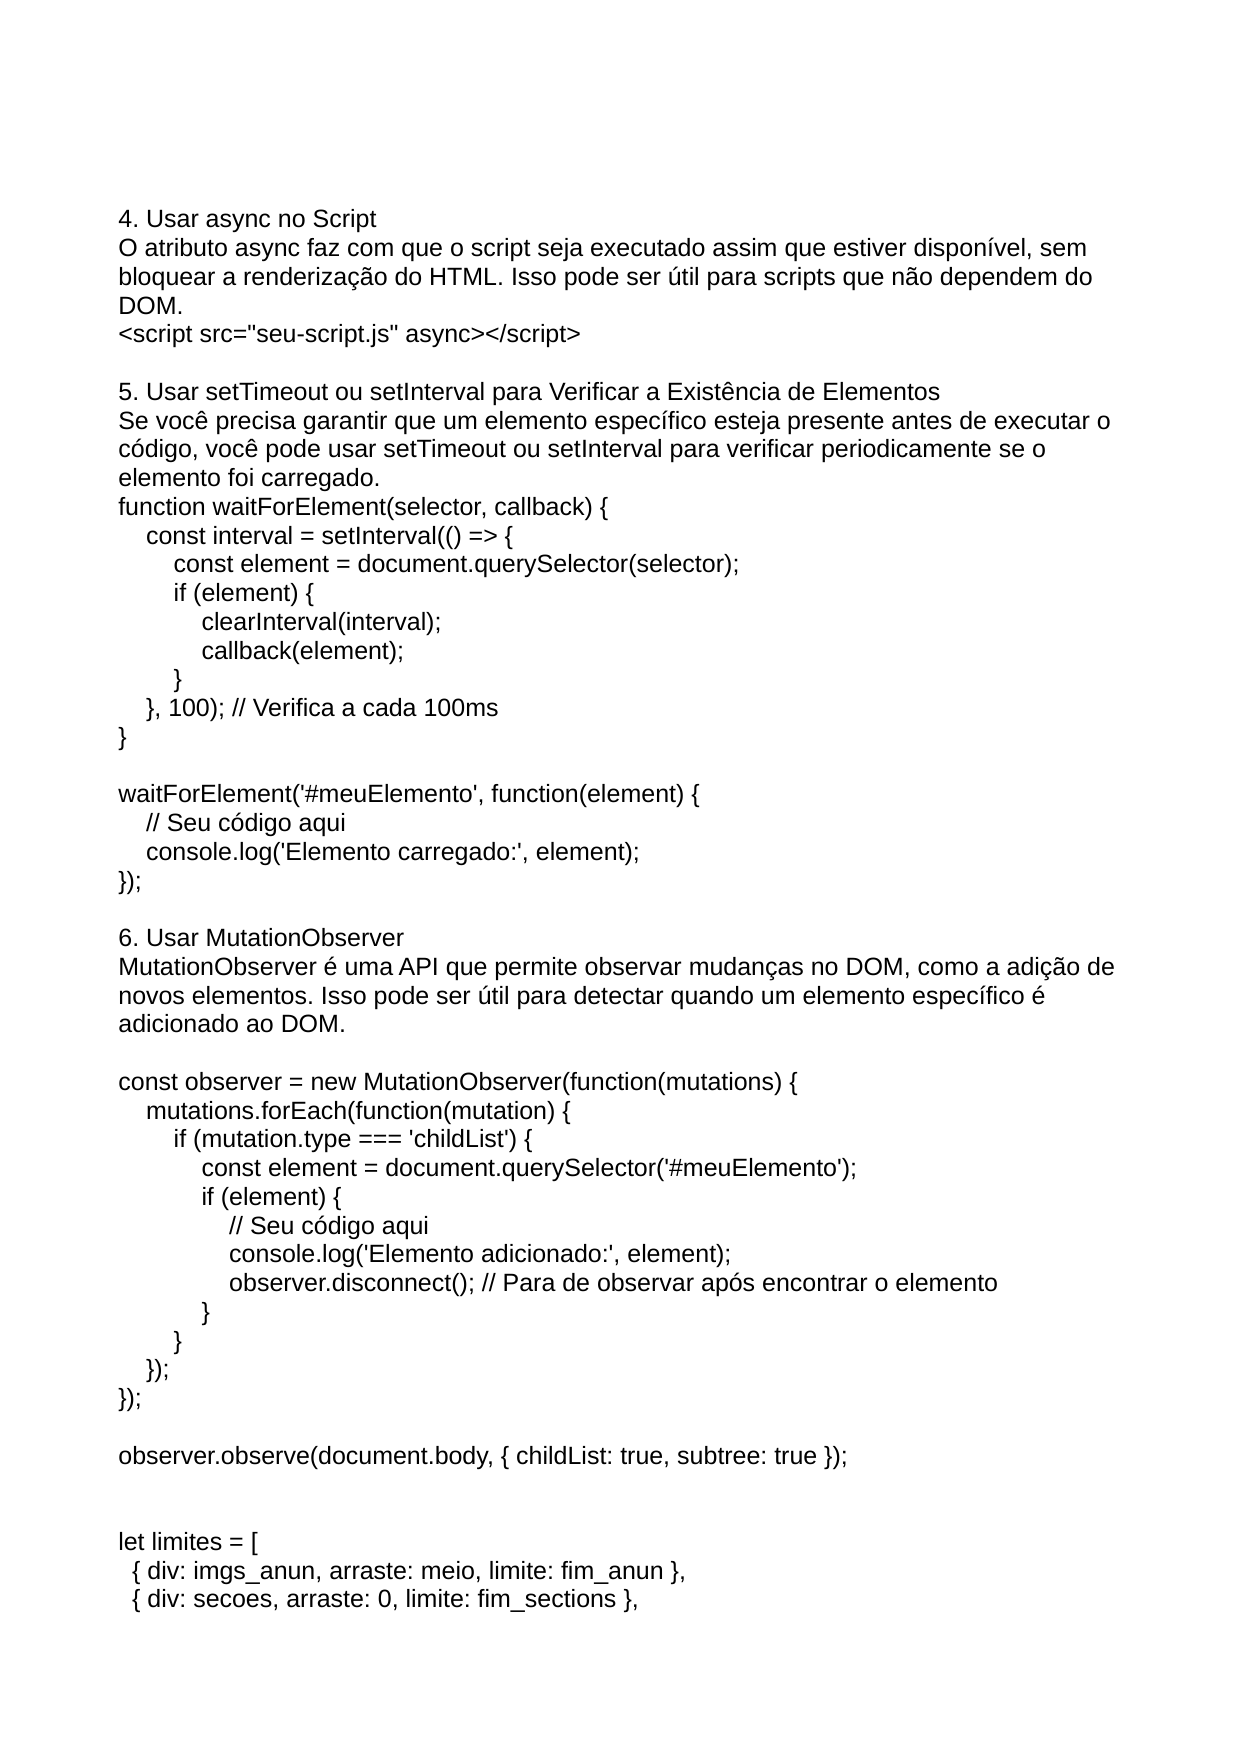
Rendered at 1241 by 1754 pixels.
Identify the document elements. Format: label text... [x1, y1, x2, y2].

text } [118, 1326, 1122, 1354]
text observer.disconnect(); // Para de observar após encontrar o elemento [118, 1268, 1122, 1297]
text waitForElement('#meuElemento', function(element) { [118, 779, 1122, 808]
text clearInterval(interval); [118, 607, 1122, 636]
text const element = document.querySelector('#meuElemento'); [118, 1153, 1122, 1182]
text MutationObserver é uma API que permite observar mudanças no DOM, como a adição de novos elementos. Isso pode ser útil para detectar quando um elemento específico é adicionado ao DOM. [118, 952, 1122, 1038]
text // Seu código aqui [118, 808, 1122, 837]
text const element = document.querySelector(selector); [118, 549, 1122, 578]
text { div: imgs_anun, arraste: meio, limite: fim_anun }, [118, 1556, 1122, 1584]
text function waitForElement(selector, callback) { [118, 492, 1122, 521]
text } [118, 664, 1122, 693]
text } [118, 722, 1122, 751]
text O atributo async faz com que o script seja executado assim que estiver disponível, sem bloquear a renderização do HTML. Isso pode ser útil para scripts que não dependem do DOM. [118, 233, 1122, 319]
text if (mutation.type === 'childList') { [118, 1124, 1122, 1153]
text console.log('Elemento adicionado:', element); [118, 1239, 1122, 1268]
text 4. Usar async no Script [118, 204, 1122, 233]
text if (element) { [118, 578, 1122, 607]
text console.log('Elemento carregado:', element); [118, 837, 1122, 866]
text mutations.forEach(function(mutation) { [118, 1096, 1122, 1124]
text let limites = [ [118, 1527, 1122, 1556]
text Se você precisa garantir que um elemento específico esteja presente antes de executar o código, você pode usar setTimeout ou setInterval para verificar periodicamente se o elemento foi carregado. [118, 406, 1122, 492]
text observer.observe(document.body, { childList: true, subtree: true }); [118, 1441, 1122, 1469]
text const observer = new MutationObserver(function(mutations) { [118, 1067, 1122, 1096]
text <script src="seu-script.js" async></script> [118, 319, 1122, 348]
text const interval = setInterval(() => { [118, 521, 1122, 549]
text }, 100); // Verifica a cada 100ms [118, 693, 1122, 722]
text } [118, 1297, 1122, 1326]
text callback(element); [118, 636, 1122, 664]
text 6. Usar MutationObserver [118, 923, 1122, 952]
text if (element) { [118, 1182, 1122, 1211]
text // Seu código aqui [118, 1211, 1122, 1239]
text }); [118, 1383, 1122, 1412]
text }); [118, 866, 1122, 894]
text 5. Usar setTimeout ou setInterval para Verificar a Existência de Elementos [118, 377, 1122, 406]
text }); [118, 1354, 1122, 1383]
text { div: secoes, arraste: 0, limite: fim_sections }, [118, 1584, 1122, 1613]
